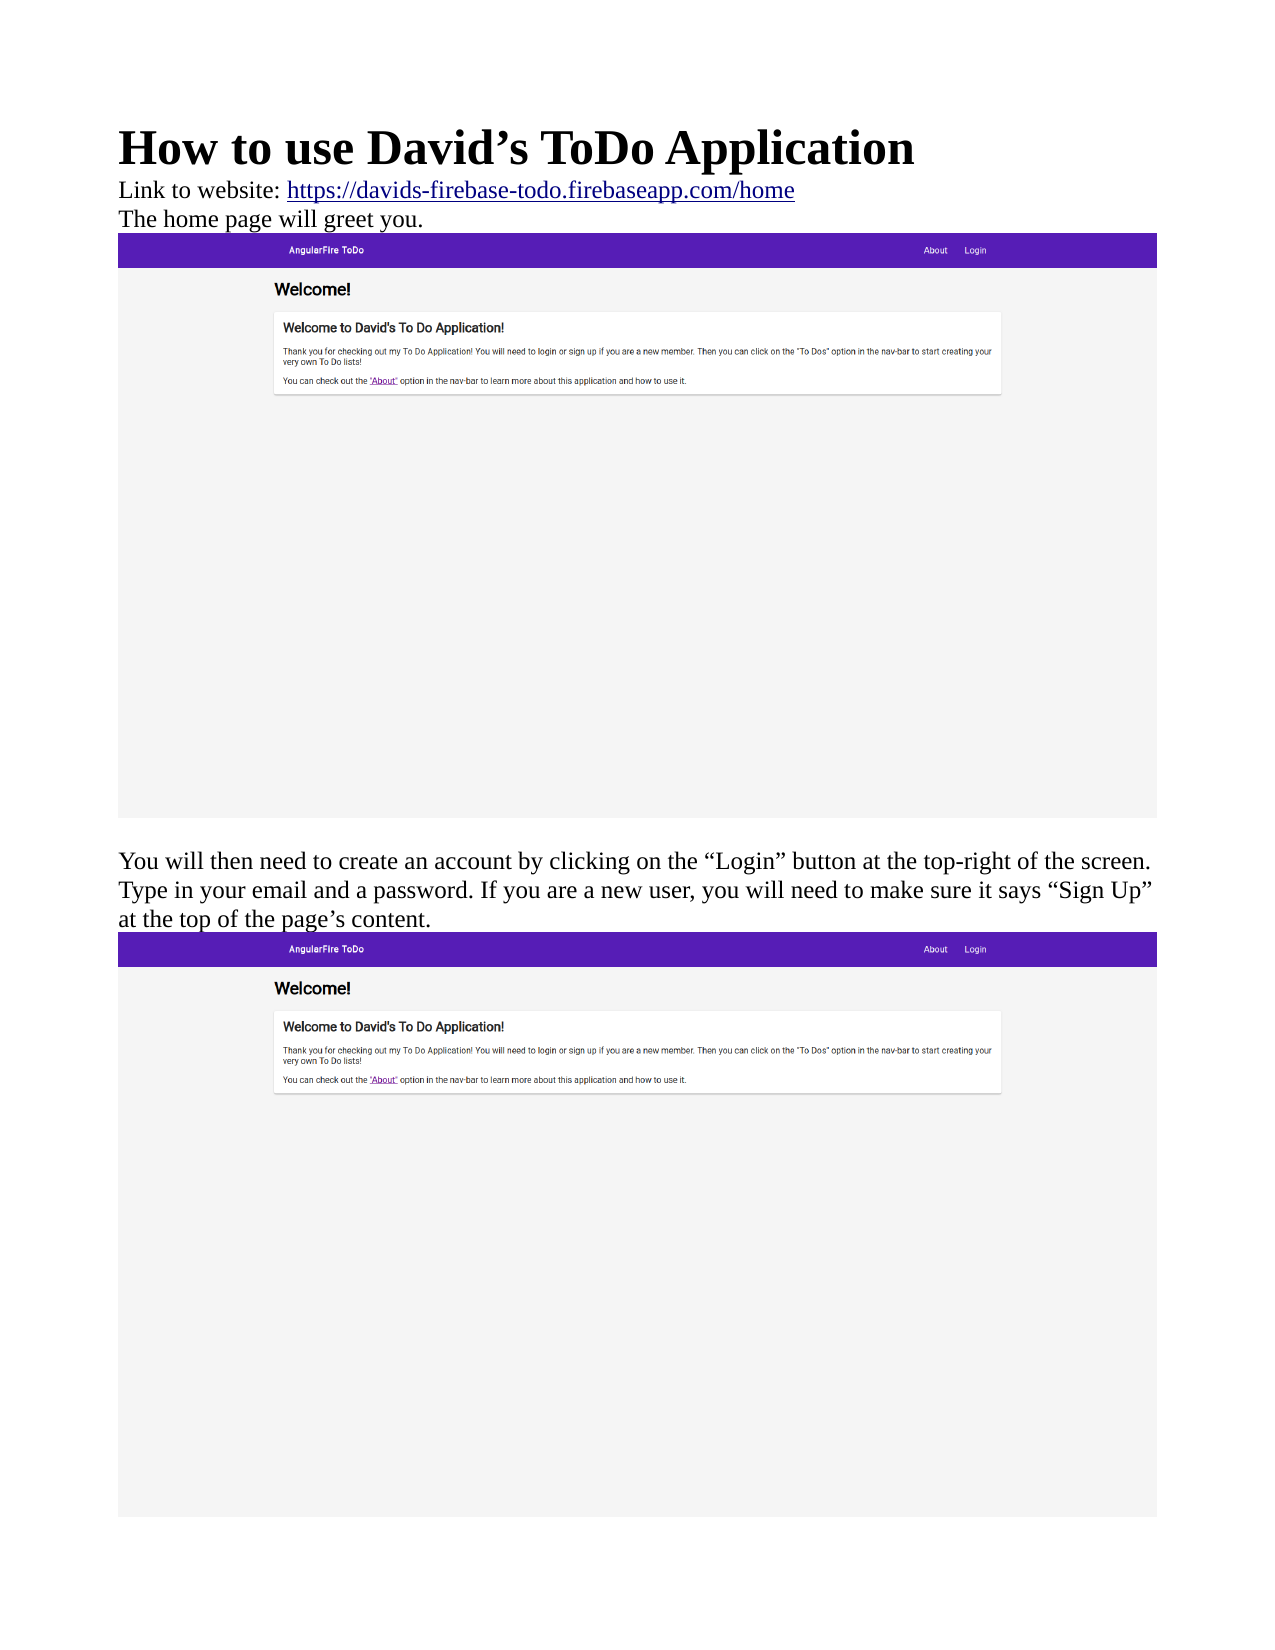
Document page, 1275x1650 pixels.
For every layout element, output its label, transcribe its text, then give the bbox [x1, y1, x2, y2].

picture [118, 932, 1157, 1517]
text The home page will greet you. [118, 204, 1157, 233]
text How to use David’s ToDo Application [118, 118, 1157, 176]
text You will then need to create an account by clicking on the “Login” button at the top-right of the screen. Type in your email and a password. If you are a new user, you will need to make sure it says “Sign Up” at the top of the page’s content. [118, 846, 1157, 932]
picture [118, 233, 1157, 818]
text Link to website: https://davids-firebase-todo.firebaseapp.com/home [118, 176, 1157, 204]
